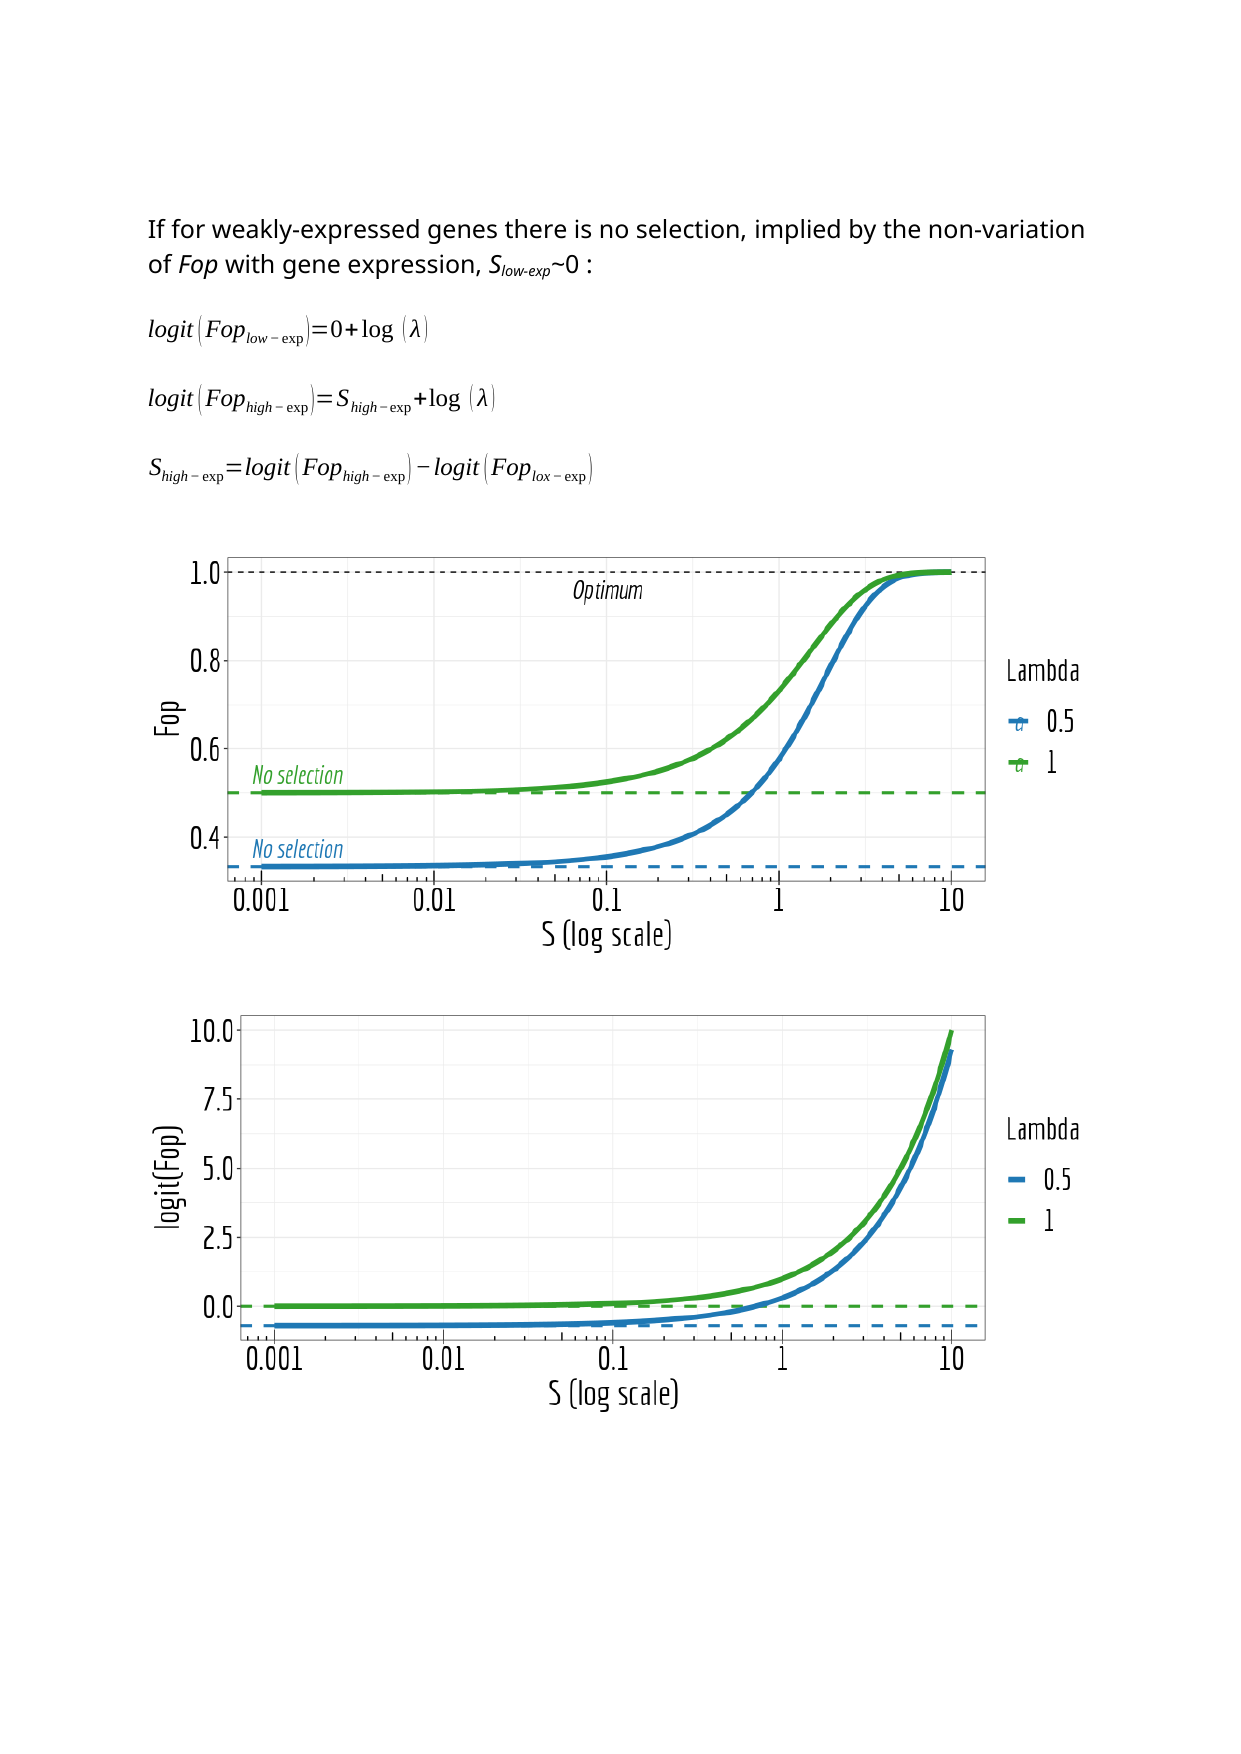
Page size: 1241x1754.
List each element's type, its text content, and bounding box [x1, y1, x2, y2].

picture [147, 1008, 1093, 1418]
text If for weakly-expressed genes there is no selection, implied by the non-variation of Fop with gene expression, Slow-exp~0 : [148, 212, 1093, 280]
picture [147, 550, 1093, 959]
